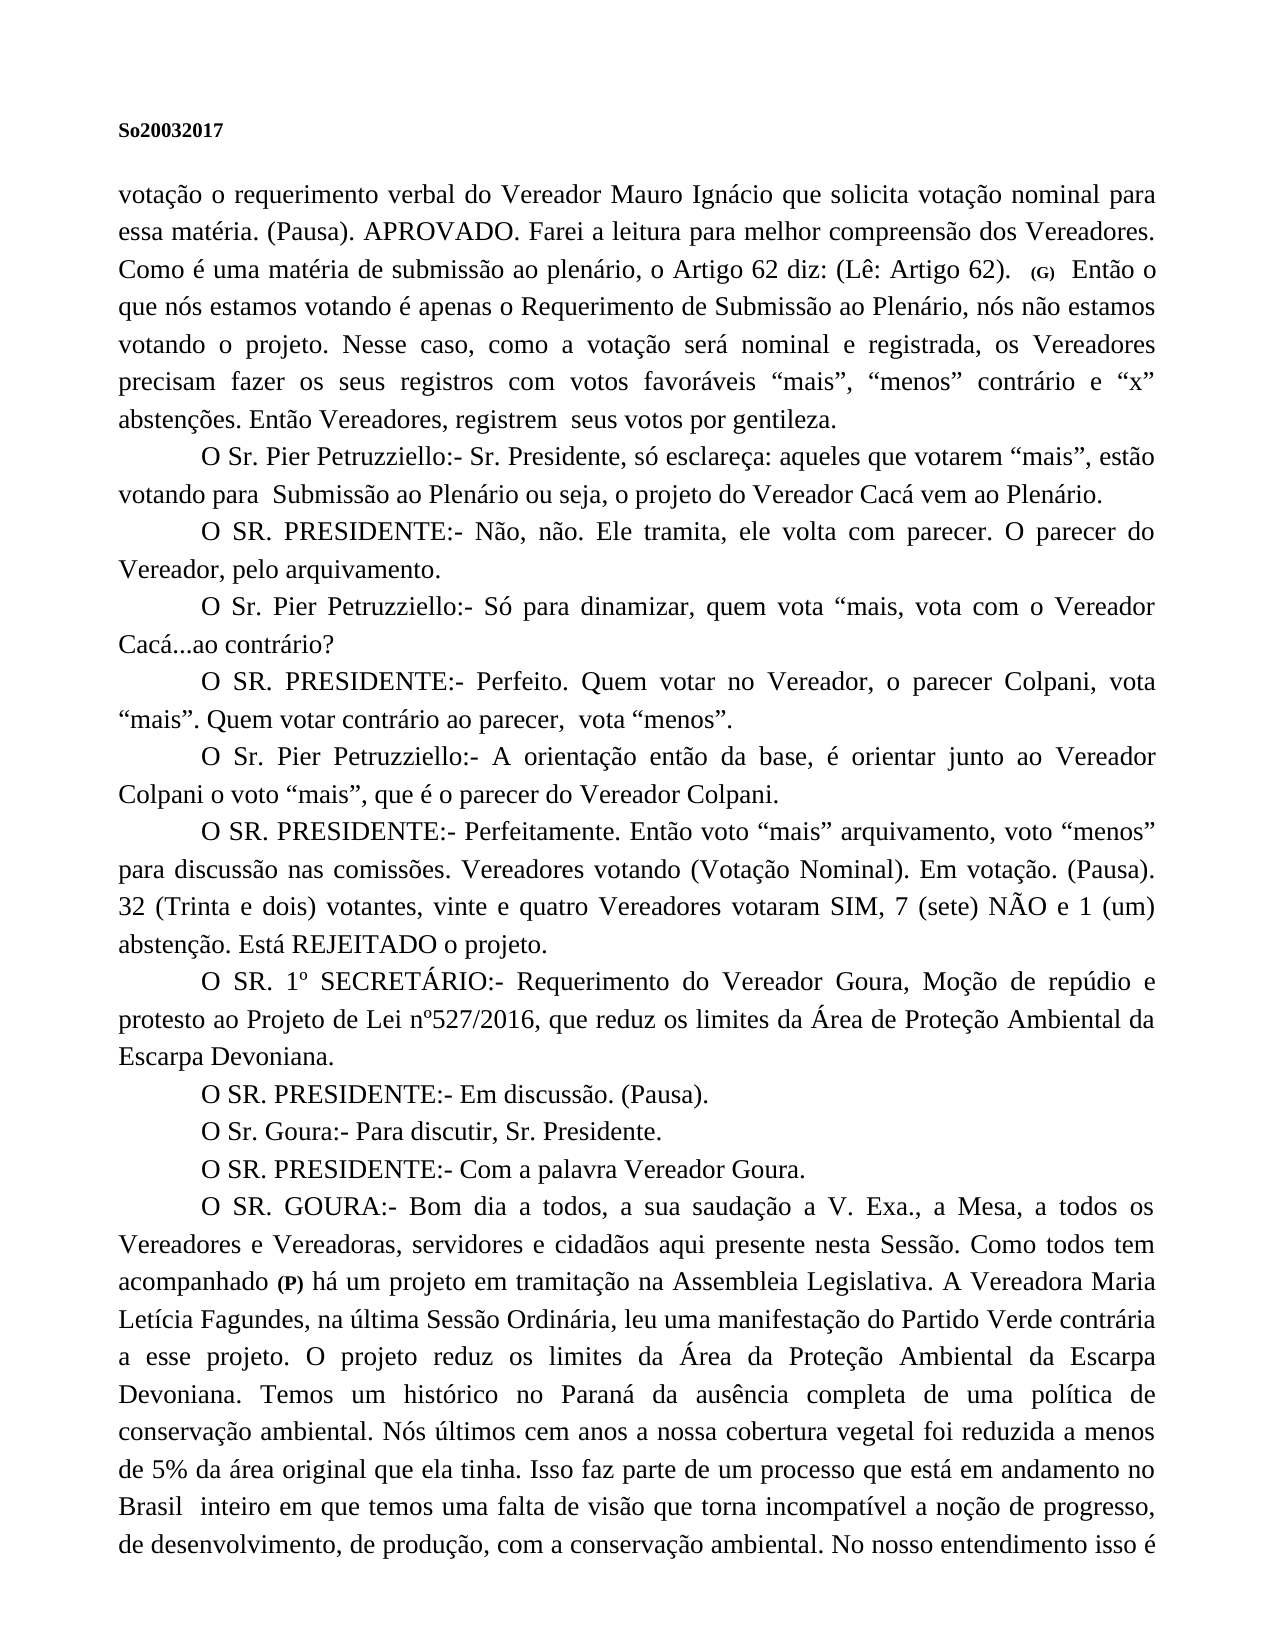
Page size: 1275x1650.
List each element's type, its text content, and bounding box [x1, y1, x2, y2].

text O Sr. Pier Petruzziello:- A orientação então da base, é orientar junto ao Vereador Colpani o voto “mais”, que é o parecer do Vereador Colpani. [118, 734, 1157, 809]
text O Sr. Pier Petruzziello:- Sr. Presidente, só esclareça: aqueles que votarem “mais”, estão votando para Submissão ao Plenário ou seja, o projeto do Vereador Cacá vem ao Plenário. [118, 434, 1157, 509]
text O SR. PRESIDENTE:- Perfeito. Quem votar no Vereador, o parecer Colpani, vota “mais”. Quem votar contrário ao parecer, vota “menos”. [118, 659, 1157, 734]
text O SR. 1º SECRETÁRIO:- Requerimento do Vereador Goura, Moção de repúdio e protesto ao Projeto de Lei nº527/2016, que reduz os limites da Área de Proteção Ambiental da Escarpa Devoniana. [118, 959, 1157, 1072]
text O SR. PRESIDENTE:- Em discussão. (Pausa). [118, 1072, 1157, 1109]
text O SR. PRESIDENTE:- Perfeitamente. Então voto “mais” arquivamento, voto “menos” para discussão nas comissões. Vereadores votando (Votação Nominal). Em votação. (Pausa). 32 (Trinta e dois) votantes, vinte e quatro Vereadores votaram SIM, 7 (sete) NÃO e 1 (um) abstenção. Está REJEITADO o projeto. [118, 809, 1157, 959]
text votação o requerimento verbal do Vereador Mauro Ignácio que solicita votação nominal para essa matéria. (Pausa). APROVADO. Farei a leitura para melhor compreensão dos Vereadores. Como é uma matéria de submissão ao plenário, o Artigo 62 diz: (Lê: Artigo 62). (G) Então o que nós estamos votando é apenas o Requerimento de Submissão ao Plenário, nós não estamos votando o projeto. Nesse caso, como a votação será nominal e registrada, os Vereadores precisam fazer os seus registros com votos favoráveis “mais”, “menos” contrário e “x” abstenções. Então Vereadores, registrem seus votos por gentileza. [118, 172, 1157, 434]
text O Sr. Pier Petruzziello:- Só para dinamizar, quem vota “mais, vota com o Vereador Cacá...ao contrário? [118, 584, 1157, 659]
text O SR. PRESIDENTE:- Não, não. Ele tramita, ele volta com parecer. O parecer do Vereador, pelo arquivamento. [118, 509, 1157, 584]
text O SR. GOURA:- Bom dia a todos, a sua saudação a V. Exa., a Mesa, a todos os Vereadores e Vereadoras, servidores e cidadãos aqui presente nesta Sessão. Como todos tem acompanhado (P) há um projeto em tramitação na Assembleia Legislativa. A Vereadora Maria Letícia Fagundes, na última Sessão Ordinária, leu uma manifestação do Partido Verde contrária a esse projeto. O projeto reduz os limites da Área da Proteção Ambiental da Escarpa Devoniana. Temos um histórico no Paraná da ausência completa de uma política de conservação ambiental. Nós últimos cem anos a nossa cobertura vegetal foi reduzida a menos de 5% da área original que ela tinha. Isso faz parte de um processo que está em andamento no Brasil inteiro em que temos uma falta de visão que torna incompatível a noção de progresso, de desenvolvimento, de produção, com a conservação ambiental. No nosso entendimento isso é [118, 1184, 1157, 1559]
text O Sr. Goura:- Para discutir, Sr. Presidente. [118, 1109, 1157, 1147]
text O SR. PRESIDENTE:- Com a palavra Vereador Goura. [118, 1147, 1157, 1184]
